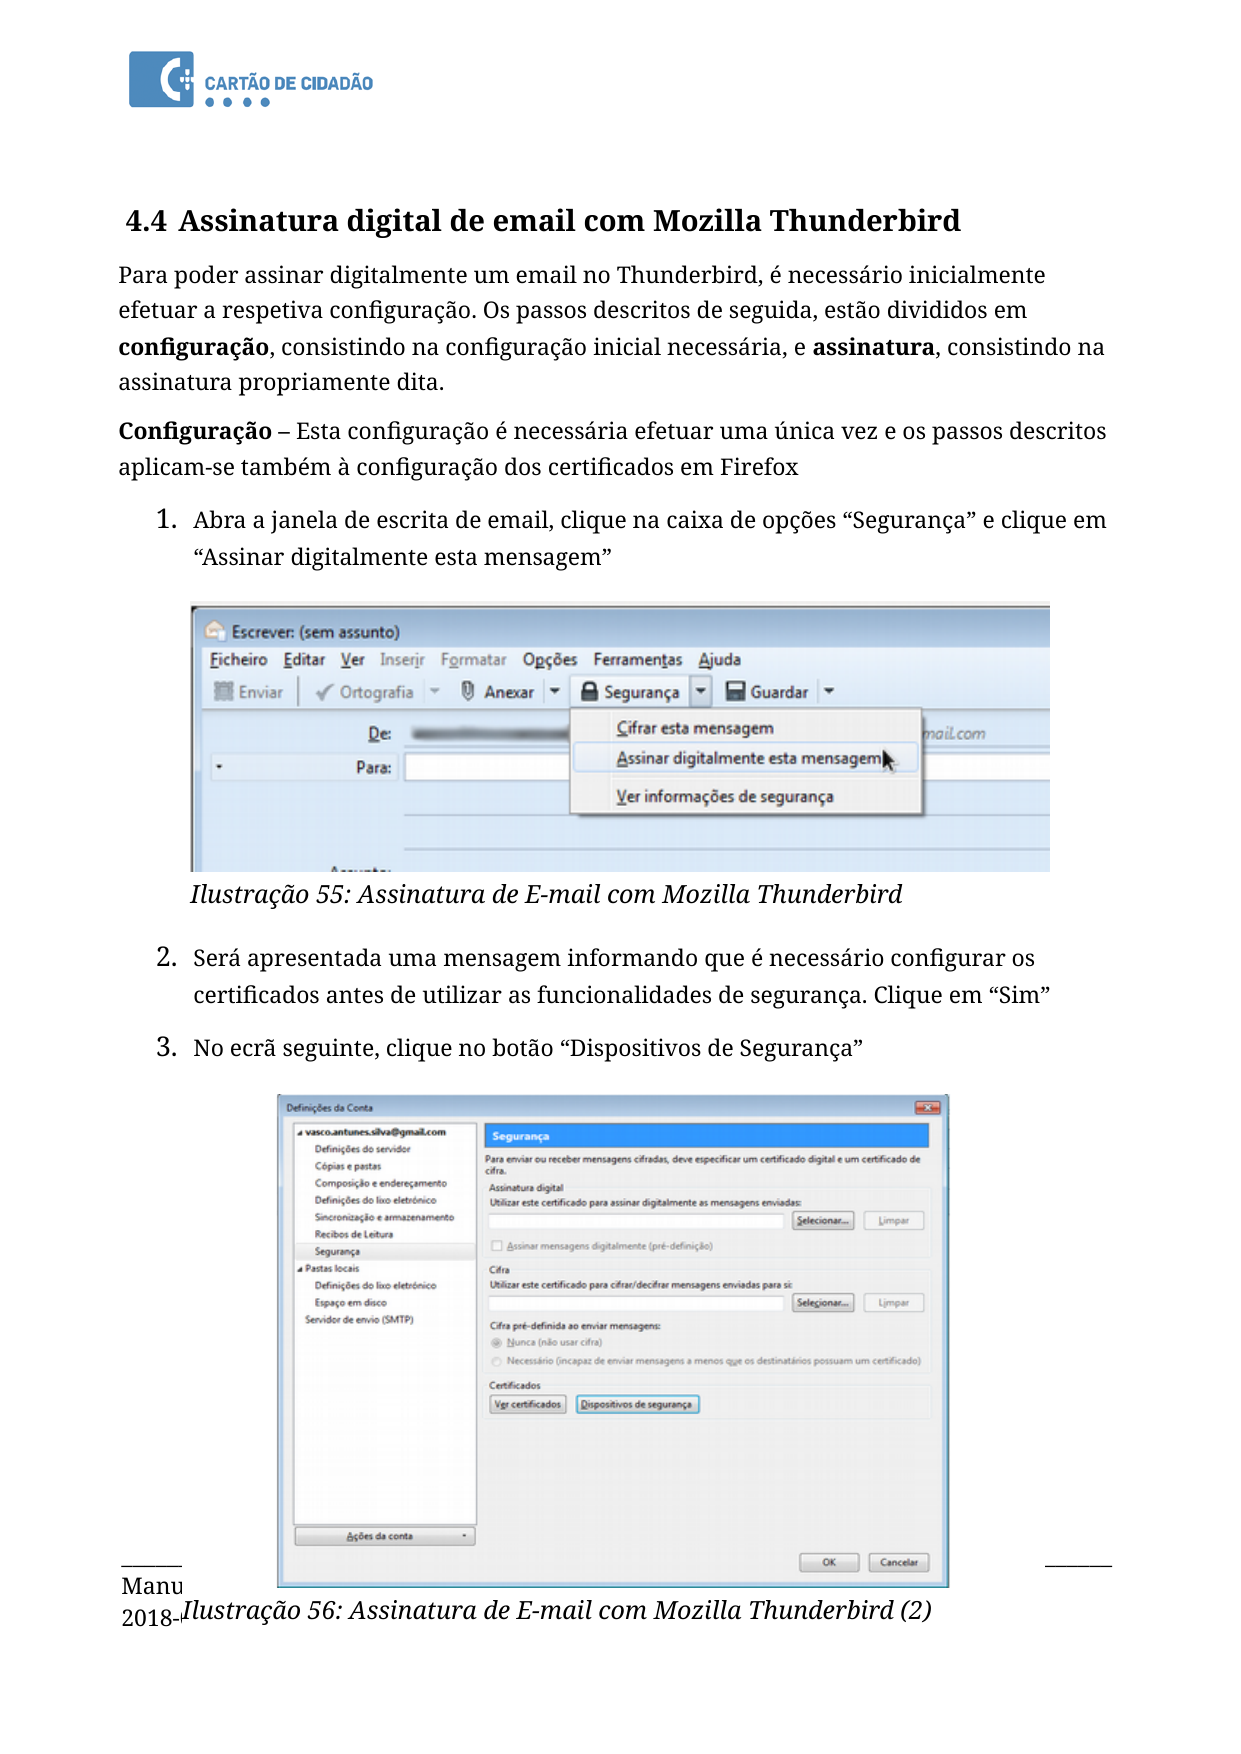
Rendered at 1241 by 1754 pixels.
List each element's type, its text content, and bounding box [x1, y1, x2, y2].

subtitle Assinatura digital de email com Mozilla Thunderbird [118, 200, 1122, 240]
text Para poder assinar digitalmente um email no Thunderbird, é necessário inicialmente efetuar a respetiva configuração. Os passos descritos de seguida, estão divididos em configuração, consistindo na configuração inicial necessária, e assinatura, consistindo na assinatura propriamente dita. [118, 258, 1122, 398]
list Abra a janela de escrita de email, clique na caixa de opções “Segurança” e clique em “Assinar digitalmente esta mensagem” [156, 499, 1122, 572]
picture [127, 45, 420, 115]
list Ilustração 55: Assinatura de E-mail com Mozilla Thunderbird [190, 872, 1050, 911]
picture [276, 1094, 951, 1588]
picture [190, 601, 1050, 872]
text Configuração – Esta configuração é necessária efetuar uma única vez e os passos descritos aplicam-se também à configuração dos certificados em Firefox [118, 415, 1122, 482]
list [182, 1082, 1045, 1094]
list No ecrã seguinte, clique no botão “Dispositivos de Segurança” [156, 1028, 1122, 1064]
list [182, 1627, 1045, 1645]
list Será apresentada uma mensagem informando que é necessário configurar os certificados antes de utilizar as funcionalidades de segurança. Clique em “Sim” [156, 589, 1122, 1011]
list Ilustração 56: Assinatura de E-mail com Mozilla Thunderbird (2) [182, 1094, 1045, 1627]
